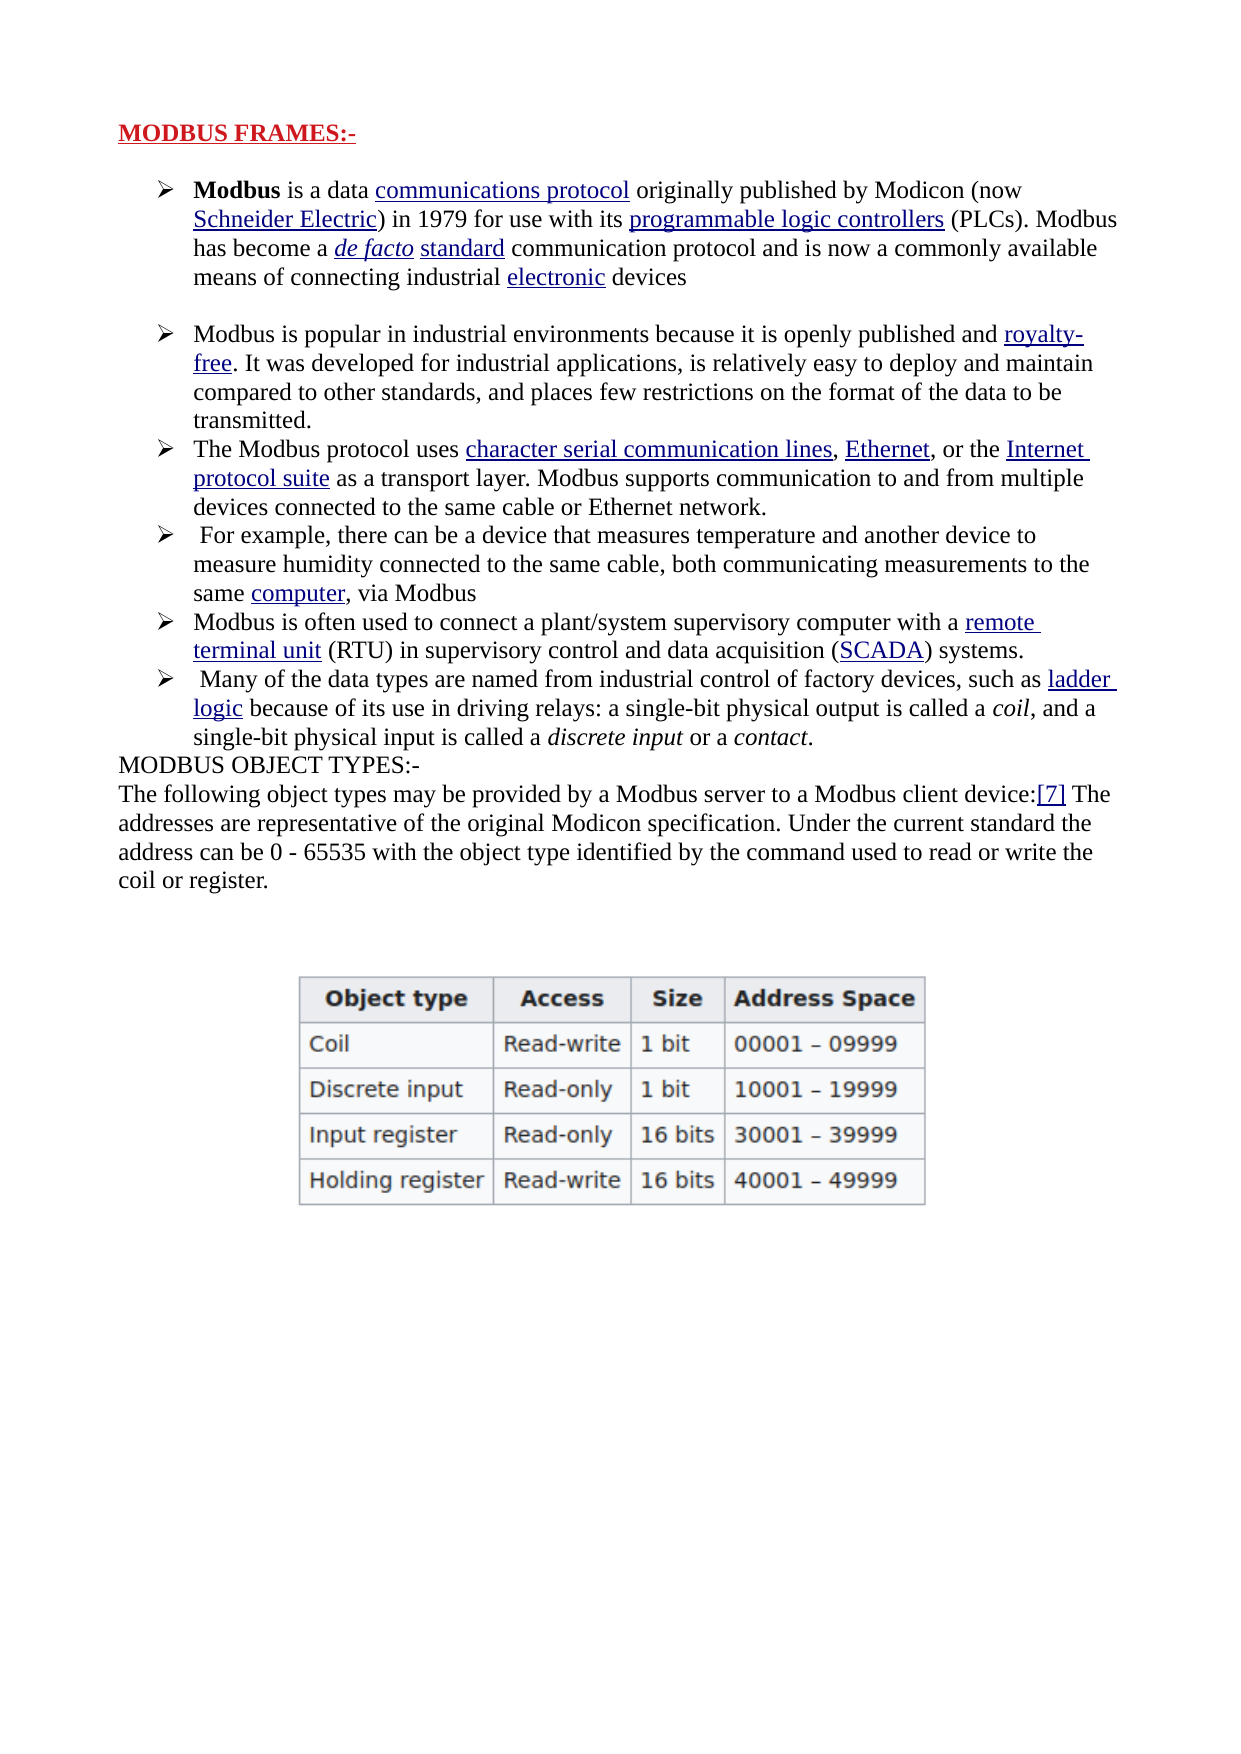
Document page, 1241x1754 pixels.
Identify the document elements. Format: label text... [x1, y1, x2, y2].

list Many of the data types are named from industrial control of factory devices, such as ladder logic because of its use in driving relays: a single-bit physical output is called a coil, and a single-bit physical input is called a discrete input or a contact. [156, 664, 1122, 751]
list Modbus is popular in industrial environments because it is openly published and royalty-free. It was developed for industrial applications, is relatively easy to deploy and maintain compared to other standards, and places few restrictions on the format of the data to be transmitted. [156, 319, 1122, 434]
list The Modbus protocol uses character serial communication lines, Ethernet, or the Internet protocol suite as a transport layer. Modbus supports communication to and from multiple devices connected to the same cable or Ethernet network. [156, 434, 1122, 521]
list Modbus is a data communications protocol originally published by Modicon (now Schneider Electric) in 1979 for use with its programmable logic controllers (PLCs). Modbus has become a de facto standard communication protocol and is now a commonly available means of connecting industrial electronic devices [156, 176, 1122, 291]
text MODBUS FRAMES:- [118, 118, 1122, 147]
list For example, there can be a device that measures temperature and another device to measure humidity connected to the same cable, both communicating measurements to the same computer, via Modbus [156, 521, 1122, 607]
text MODBUS OBJECT TYPES:- [118, 751, 1122, 779]
text The following object types may be provided by a Modbus server to a Modbus client device:[7] The addresses are representative of the original Modicon specification. Under the current standard the address can be 0 - 65535 with the object type identified by the command used to read or write the coil or register. [118, 779, 1122, 894]
list Modbus is often used to connect a plant/system supervisory computer with a remote terminal unit (RTU) in supervisory control and data acquisition (SCADA) systems. [156, 607, 1122, 664]
picture [210, 950, 987, 1240]
